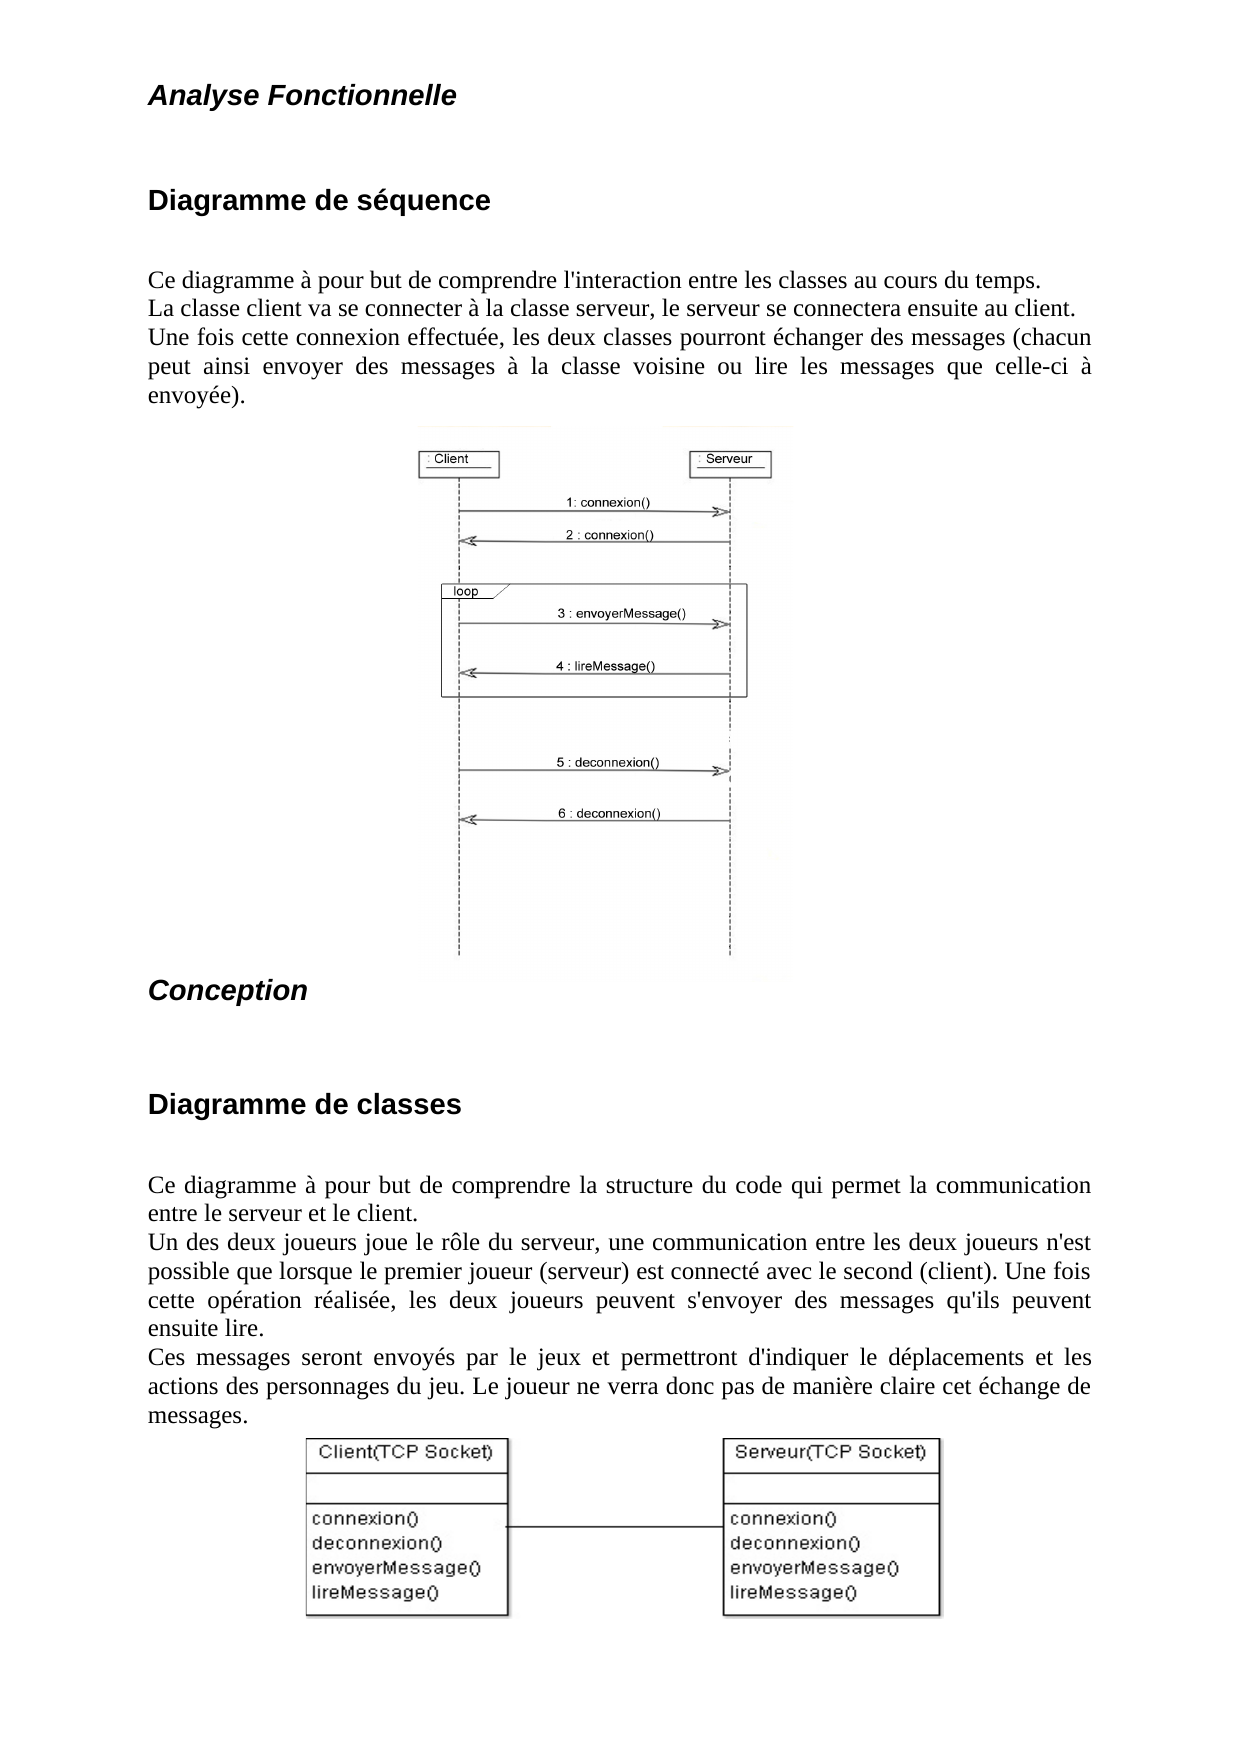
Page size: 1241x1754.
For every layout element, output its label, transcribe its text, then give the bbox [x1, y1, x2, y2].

text Un des deux joueurs joue le rôle du serveur, une communication entre les deux joueurs n'est possible que lorsque le premier joueur (serveur) est connecté avec le second (client). Une fois cette opération réalisée, les deux joueurs peuvent s'envoyer des messages qu'ils peuvent ensuite lire. [148, 1227, 1093, 1342]
text Ce diagramme à pour but de comprendre l'interaction entre les classes au cours du temps. [148, 265, 1093, 293]
picture [305, 1438, 944, 1619]
text La classe client va se connecter à la classe serveur, le serveur se connectera ensuite au client. [148, 293, 1093, 322]
subtitle Diagramme de classes [148, 1087, 1093, 1121]
picture [417, 426, 794, 982]
text Une fois cette connexion effectuée, les deux classes pourront échanger des messages (chacun peut ainsi envoyer des messages à la classe voisine ou lire les messages que celle-ci à envoyée). [148, 322, 1093, 408]
subtitle Diagramme de séquence [148, 183, 1093, 216]
subtitle Conception [148, 973, 1093, 1007]
subtitle Analyse Fonctionnelle [148, 78, 1093, 111]
text Ce diagramme à pour but de comprendre la structure du code qui permet la communication entre le serveur et le client. [148, 1170, 1093, 1227]
text Ces messages seront envoyés par le jeux et permettront d'indiquer le déplacements et les actions des personnages du jeu. Le joueur ne verra donc pas de manière claire cet échange de messages. [148, 1342, 1093, 1428]
